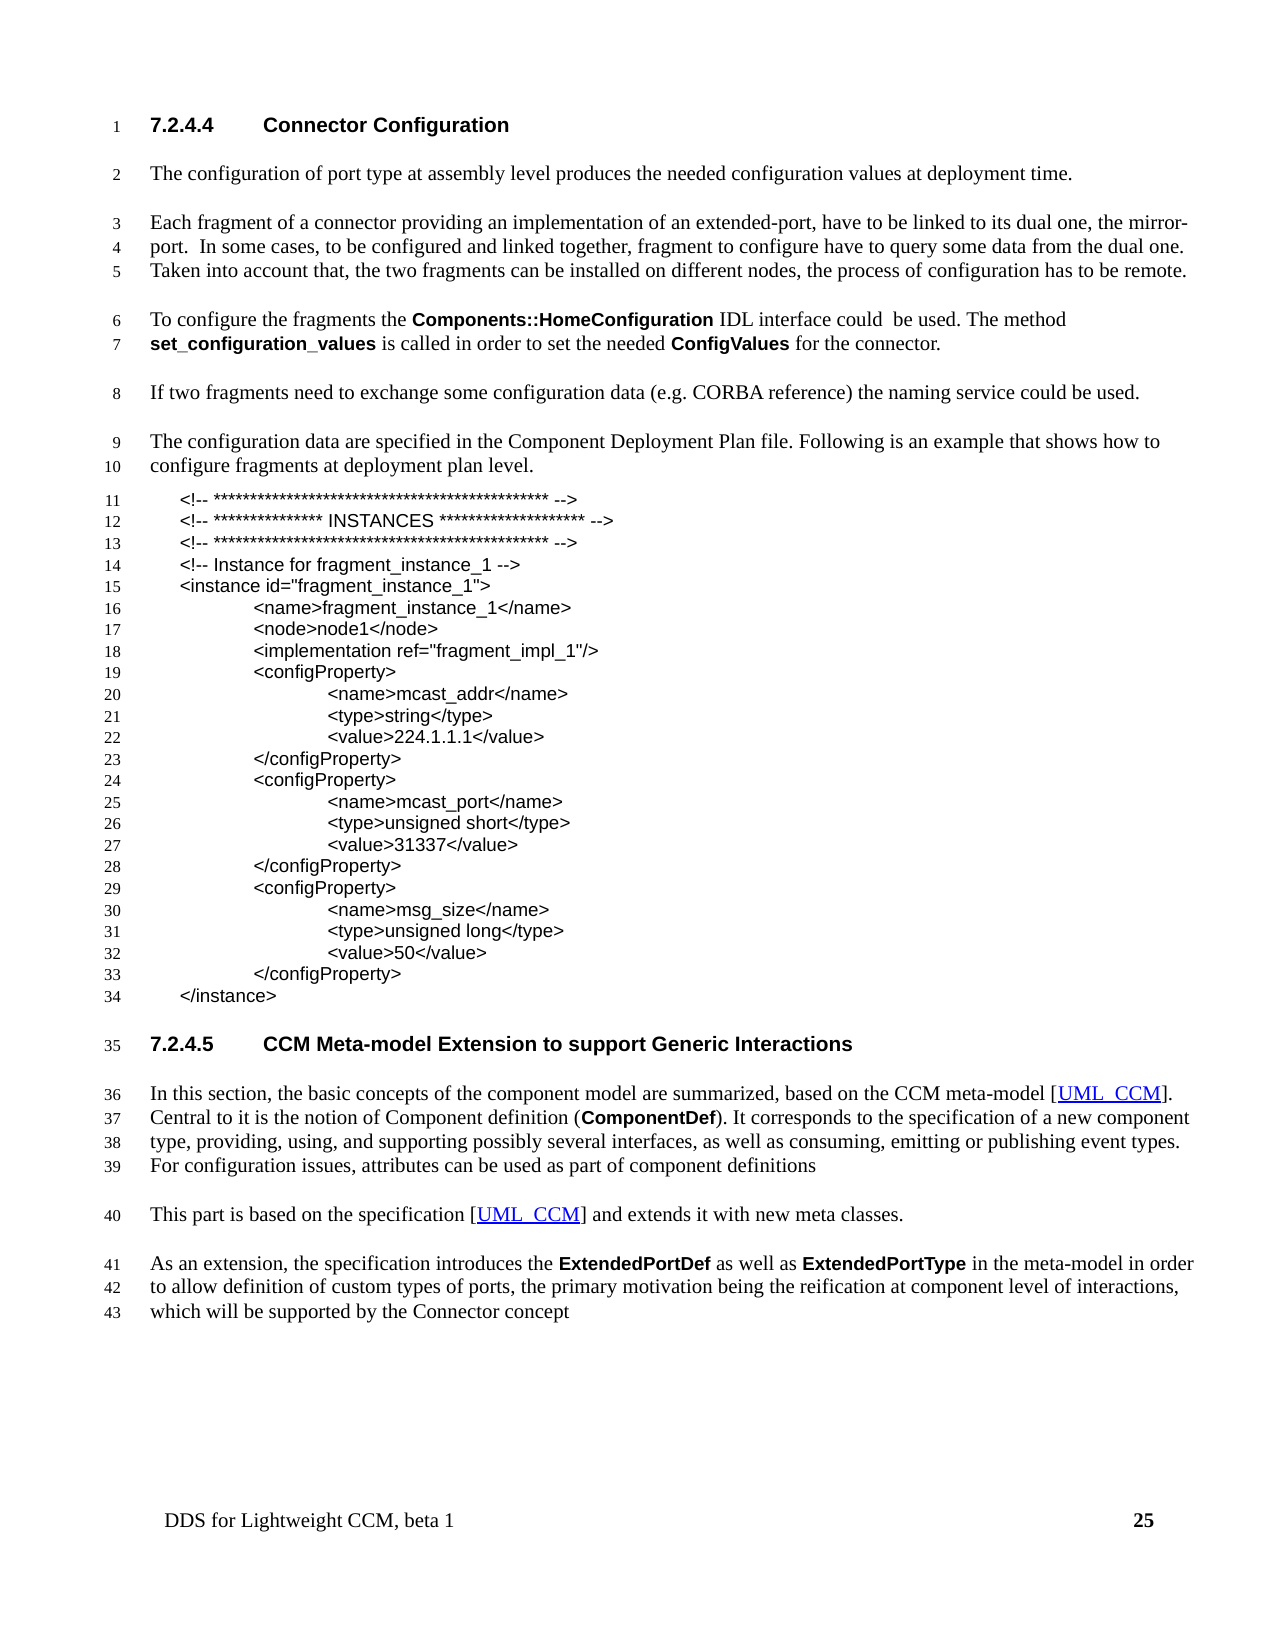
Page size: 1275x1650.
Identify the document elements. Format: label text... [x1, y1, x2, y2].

text <type>string</type> [179, 704, 1200, 726]
subtitle Connector Configuration [150, 112, 1200, 136]
text <configProperty> [179, 769, 1200, 791]
subtitle CCM Meta-model Extension to support Generic Interactions [150, 1032, 1200, 1056]
text <name>mcast_port</name> [179, 791, 1200, 812]
text <configProperty> [179, 877, 1200, 898]
text <configProperty> [179, 661, 1200, 683]
text </configProperty> [179, 747, 1200, 769]
text <value>224.1.1.1</value> [179, 726, 1200, 747]
text <!-- *************** INSTANCES ******************** --> [179, 510, 1200, 532]
text </configProperty> [179, 855, 1200, 877]
text <!-- ********************************************** --> [179, 532, 1200, 553]
text <value>50</value> [179, 942, 1200, 963]
text </configProperty> [179, 963, 1200, 985]
text <!-- Instance for fragment_instance_1 --> [179, 553, 1200, 575]
text <!-- ********************************************** --> [179, 489, 1200, 510]
text </instance> [179, 985, 1200, 1006]
text As an extension, the specification introduces the ExtendedPortDef as well as ExtendedPortType in the meta-model in order to allow definition of custom types of ports, the primary motivation being the reification at component level of interactions, which will be supported by the Connector concept [150, 1250, 1200, 1323]
text To configure the fragments the Components::HomeConfiguration IDL interface could be used. The method set_configuration_values is called in order to set the needed ConfigValues for the connector. [150, 307, 1200, 355]
text <implementation ref="fragment_impl_1"/> [179, 640, 1200, 661]
text <type>unsigned short</type> [179, 812, 1200, 834]
text <value>31337</value> [179, 834, 1200, 855]
text The configuration of port type at assembly level produces the needed configuration values at deployment time. [150, 161, 1200, 185]
text <instance id="fragment_instance_1"> [179, 575, 1200, 597]
text <type>unsigned long</type> [179, 920, 1200, 942]
text The configuration data are specified in the Component Deployment Plan file. Following is an example that shows how to configure fragments at deployment plan level. [150, 429, 1200, 477]
text In this section, the basic concepts of the component model are summarized, based on the CCM meta-model [UML_CCM]. Central to it is the notion of Component definition (ComponentDef). It corresponds to the specification of a new component type, providing, using, and supporting possibly several interfaces, as well as consuming, emitting or publishing event types. For configuration issues, attributes can be used as part of component definitions [150, 1081, 1200, 1177]
text <name>fragment_instance_1</name> [179, 597, 1200, 618]
text Each fragment of a connector providing an implementation of an extended-port, have to be linked to its dual one, the mirror-port. In some cases, to be configured and linked together, fragment to configure have to query some data from the dual one. Taken into account that, the two fragments can be installed on different nodes, the process of configuration has to be remote. [150, 210, 1200, 282]
text If two fragments need to exchange some configuration data (e.g. CORBA reference) the naming service could be used. [150, 380, 1200, 404]
text <name>mcast_addr</name> [179, 683, 1200, 704]
text This part is based on the specification [UML_CCM] and extends it with new meta classes. [150, 1202, 1200, 1226]
text <name>msg_size</name> [179, 898, 1200, 920]
text <node>node1</node> [179, 618, 1200, 640]
